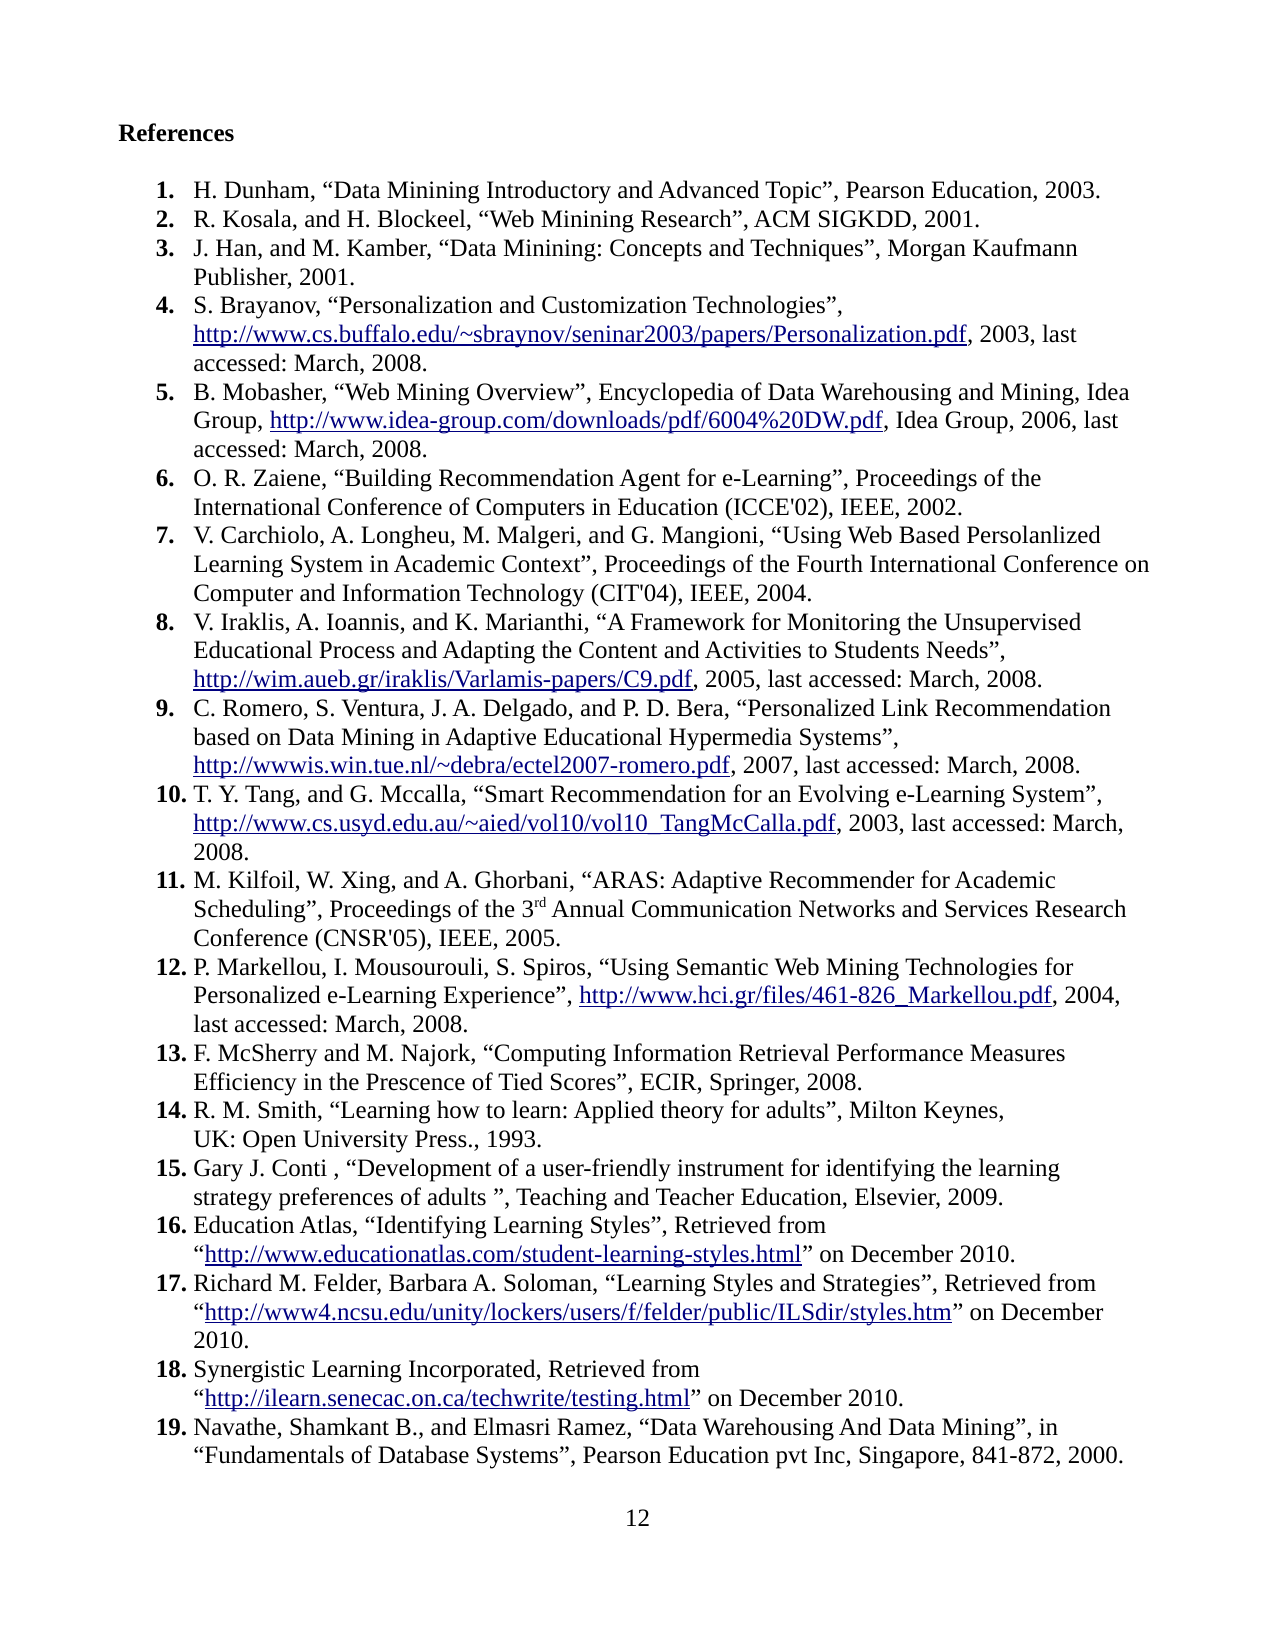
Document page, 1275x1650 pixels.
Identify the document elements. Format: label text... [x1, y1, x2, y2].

list Navathe, Shamkant B., and Elmasri Ramez, “Data Warehousing And Data Mining”, in “Fundamentals of Database Systems”, Pearson Education pvt Inc, Singapore, 841-872, 2000. [156, 1412, 1157, 1469]
list M. Kilfoil, W. Xing, and A. Ghorbani, “ARAS: Adaptive Recommender for Academic Scheduling”, Proceedings of the 3rd Annual Communication Networks and Services Research Conference (CNSR'05), IEEE, 2005. [156, 866, 1157, 952]
list UK: Open University Press., 1993. [156, 1124, 1157, 1153]
list P. Markellou, I. Mousourouli, S. Spiros, “Using Semantic Web Mining Technologies for Personalized e-Learning Experience”, http://www.hci.gr/files/461-826_Markellou.pdf, 2004, last accessed: March, 2008. [156, 952, 1157, 1038]
list J. Han, and M. Kamber, “Data Minining: Concepts and Techniques”, Morgan Kaufmann Publisher, 2001. [156, 233, 1157, 291]
list B. Mobasher, “Web Mining Overview”, Encyclopedia of Data Warehousing and Mining, Idea Group, http://www.idea-group.com/downloads/pdf/6004%20DW.pdf, Idea Group, 2006, last accessed: March, 2008. [156, 377, 1157, 463]
list Richard M. Felder, Barbara A. Soloman, “Learning Styles and Strategies”, Retrieved from “http://www4.ncsu.edu/unity/lockers/users/f/felder/public/ILSdir/styles.htm” on December 2010. [156, 1268, 1157, 1354]
list R. Kosala, and H. Blockeel, “Web Minining Research”, ACM SIGKDD, 2001. [156, 204, 1157, 233]
list C. Romero, S. Ventura, J. A. Delgado, and P. D. Bera, “Personalized Link Recommendation based on Data Mining in Adaptive Educational Hypermedia Systems”, http://wwwis.win.tue.nl/~debra/ectel2007-romero.pdf, 2007, last accessed: March, 2008. [156, 693, 1157, 779]
list R. M. Smith, “Learning how to learn: Applied theory for adults”, Milton Keynes, [156, 1096, 1157, 1124]
list Synergistic Learning Incorporated, Retrieved from “http://ilearn.senecac.on.ca/techwrite/testing.html” on December 2010. [156, 1354, 1157, 1412]
list V. Iraklis, A. Ioannis, and K. Marianthi, “A Framework for Monitoring the Unsupervised Educational Process and Adapting the Content and Activities to Students Needs”, http://wim.aueb.gr/iraklis/Varlamis-papers/C9.pdf, 2005, last accessed: March, 2008. [156, 607, 1157, 693]
list Gary J. Conti , “Development of a user-friendly instrument for identifying the learning [156, 1153, 1157, 1182]
list H. Dunham, “Data Minining Introductory and Advanced Topic”, Pearson Education, 2003. [156, 176, 1157, 204]
list F. McSherry and M. Najork, “Computing Information Retrieval Performance Measures Efficiency in the Prescence of Tied Scores”, ECIR, Springer, 2008. [156, 1038, 1157, 1096]
list T. Y. Tang, and G. Mccalla, “Smart Recommendation for an Evolving e-Learning System”, http://www.cs.usyd.edu.au/~aied/vol10/vol10_TangMcCalla.pdf, 2003, last accessed: March, 2008. [156, 779, 1157, 866]
list Education Atlas, “Identifying Learning Styles”, Retrieved from “http://www.educationatlas.com/student-learning-styles.html” on December 2010. [156, 1211, 1157, 1268]
list strategy preferences of adults ”, Teaching and Teacher Education, Elsevier, 2009. [156, 1182, 1157, 1211]
list S. Brayanov, “Personalization and Customization Technologies”, http://www.cs.buffalo.edu/~sbraynov/seninar2003/papers/Personalization.pdf, 2003, last accessed: March, 2008. [156, 291, 1157, 377]
list O. R. Zaiene, “Building Recommendation Agent for e-Learning”, Proceedings of the International Conference of Computers in Education (ICCE'02), IEEE, 2002. [156, 463, 1157, 521]
list V. Carchiolo, A. Longheu, M. Malgeri, and G. Mangioni, “Using Web Based Persolanlized Learning System in Academic Context”, Proceedings of the Fourth International Conference on Computer and Information Technology (CIT'04), IEEE, 2004. [156, 521, 1157, 607]
text References [118, 118, 1157, 147]
